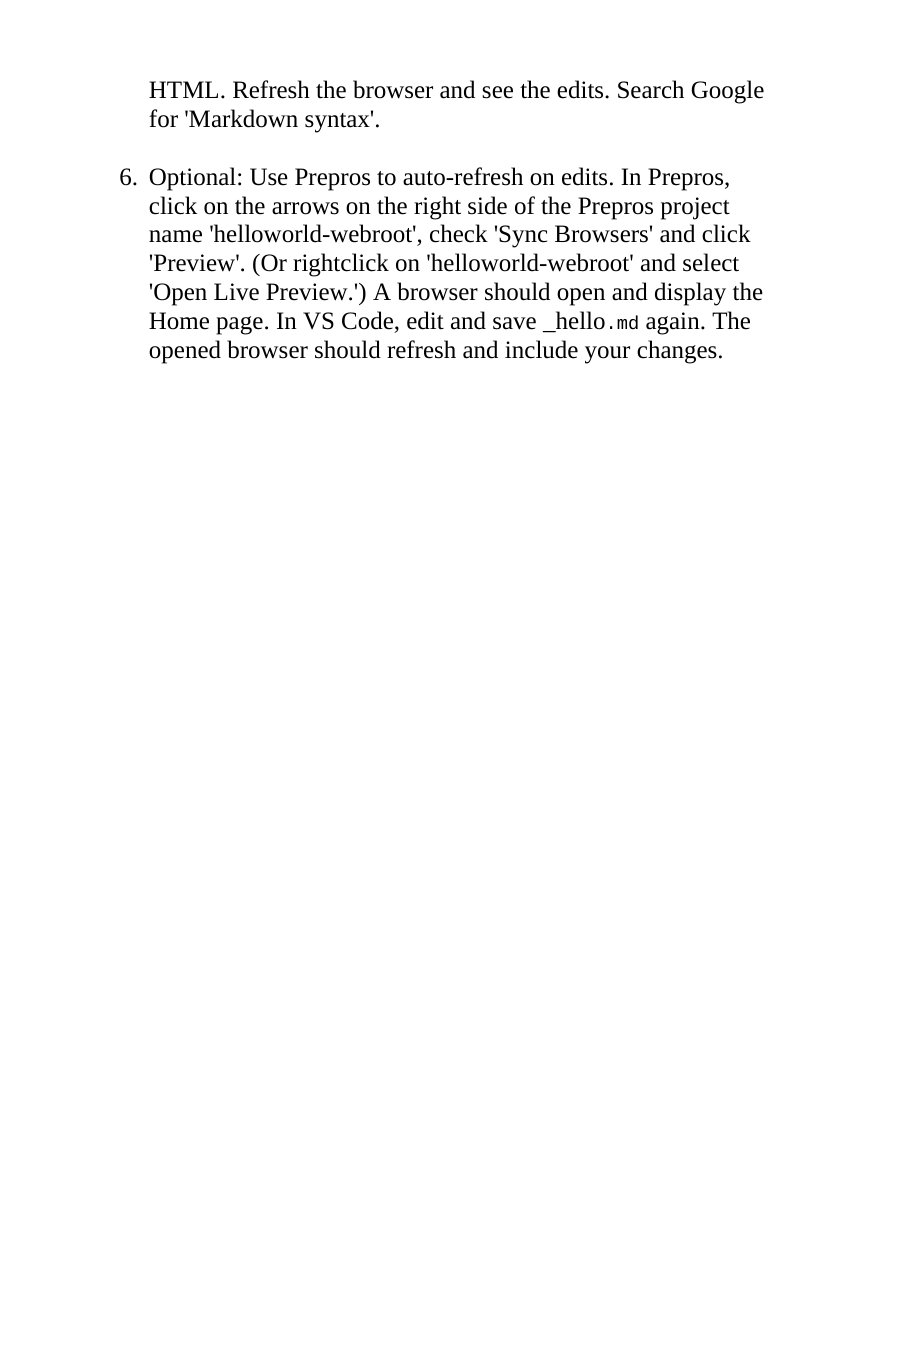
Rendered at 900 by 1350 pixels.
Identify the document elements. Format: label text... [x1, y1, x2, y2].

list Optional: Use Prepros to auto-refresh on edits. In Prepros, click on the arrows on the right side of the Prepros project name 'helloworld-webroot', check 'Sync Browsers' and click 'Preview'. (Or rightclick on 'helloworld-webroot' and select 'Open Live Preview.') A browser should open and display the Home page. In VS Code, edit and save _hello.md again. The opened browser should refresh and include your changes. [119, 162, 780, 363]
list HTML. Refresh the browser and see the edits. Search Google for 'Markdown syntax'. [119, 75, 780, 132]
